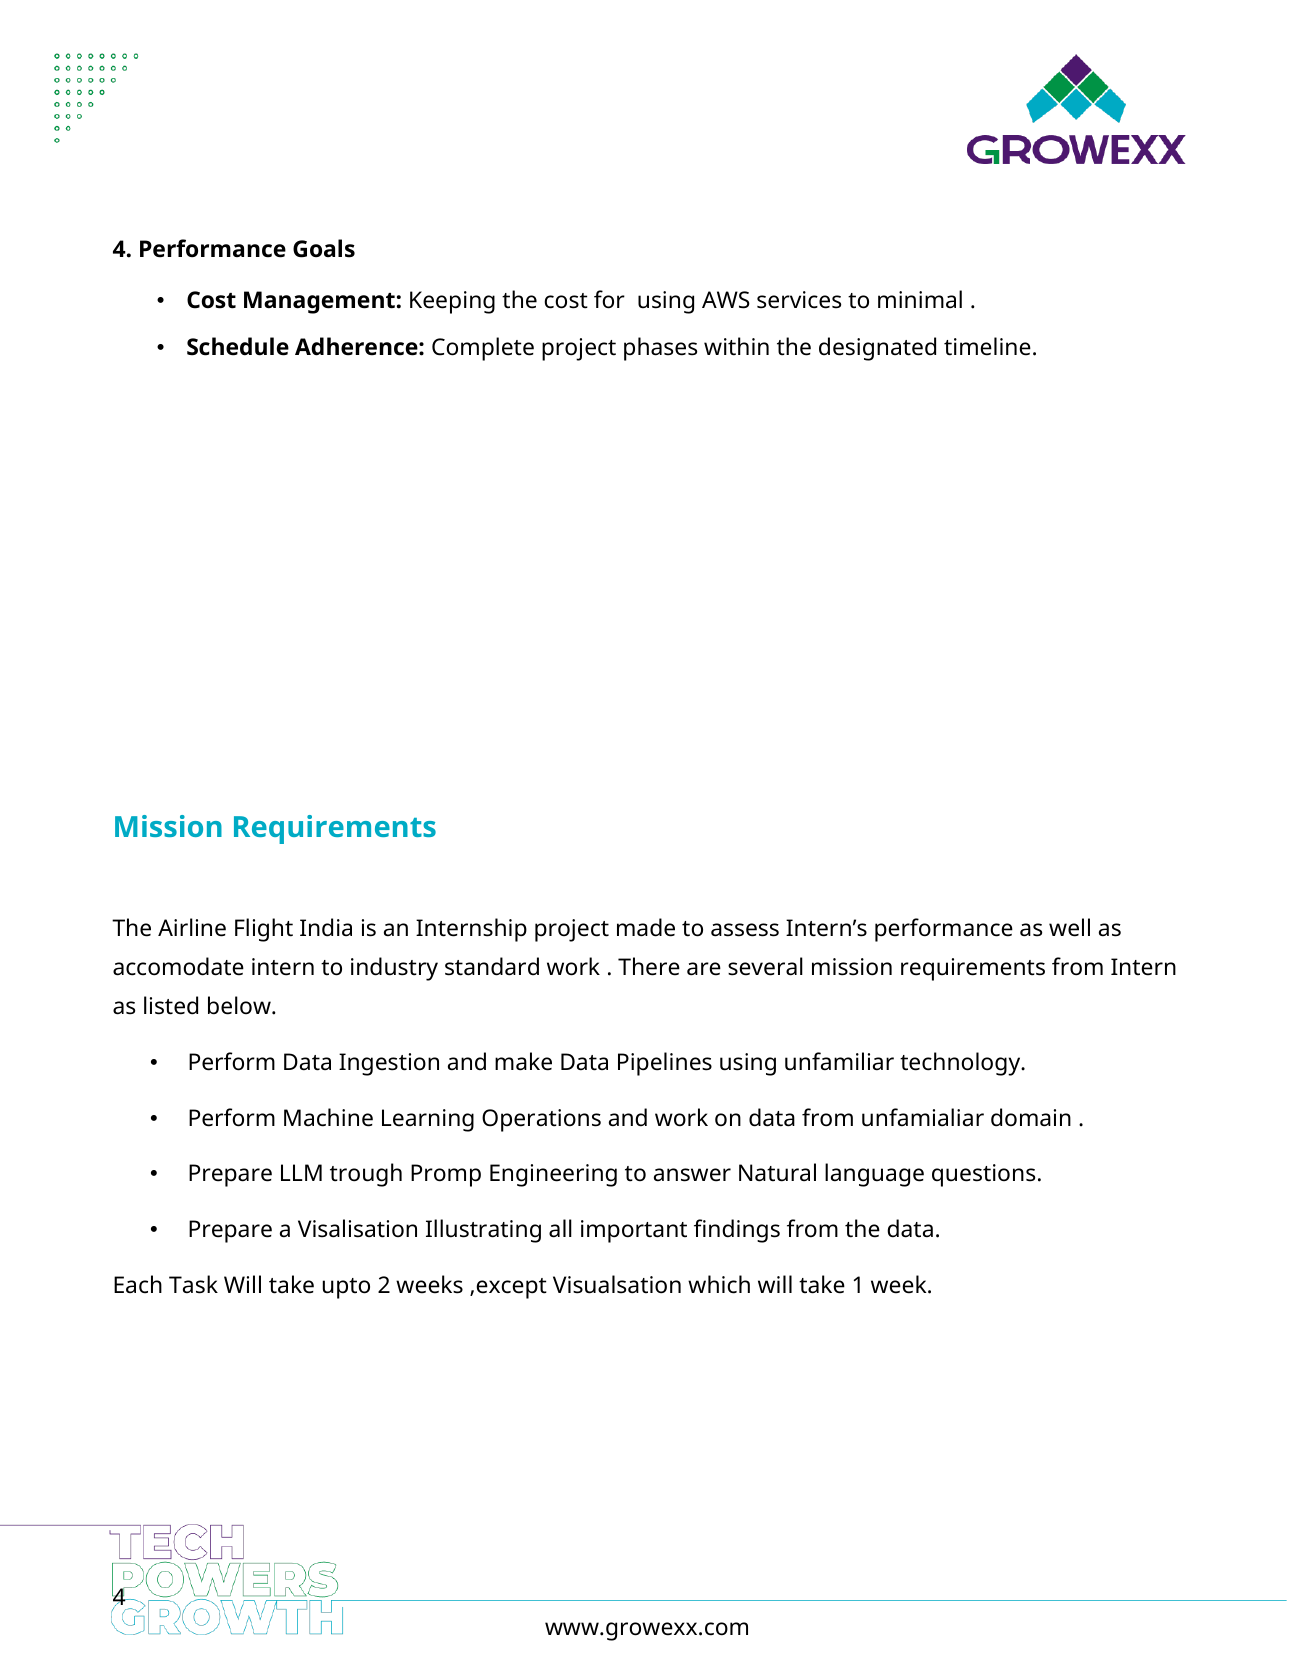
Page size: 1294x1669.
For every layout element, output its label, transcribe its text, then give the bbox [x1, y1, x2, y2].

text The Airline Flight India is an Internship project made to assess Intern’s performance as well as accomodate intern to industry standard work . There are several mission requirements from Intern as listed below. [112, 912, 1181, 1021]
list Prepare LLM trough Promp Engineering to answer Natural language questions. [150, 1157, 1181, 1188]
list Perform Machine Learning Operations and work on data from unfamialiar domain . [150, 1101, 1181, 1133]
subtitle Mission Requirements [112, 807, 1181, 846]
text 4. Performance Goals [112, 233, 1181, 264]
list Schedule Adherence: Complete project phases within the designated timeline. [157, 331, 1181, 362]
picture [0, 0, 1294, 219]
picture [0, 1522, 1287, 1667]
text Each Task Will take upto 2 weeks ,except Visualsation which will take 1 week. [112, 1269, 1181, 1300]
list Prepare a Visalisation Illustrating all important findings from the data. [150, 1213, 1181, 1244]
list Cost Management: Keeping the cost for using AWS services to minimal . [157, 284, 1181, 315]
list Perform Data Ingestion and make Data Pipelines using unfamiliar technology. [150, 1046, 1181, 1077]
